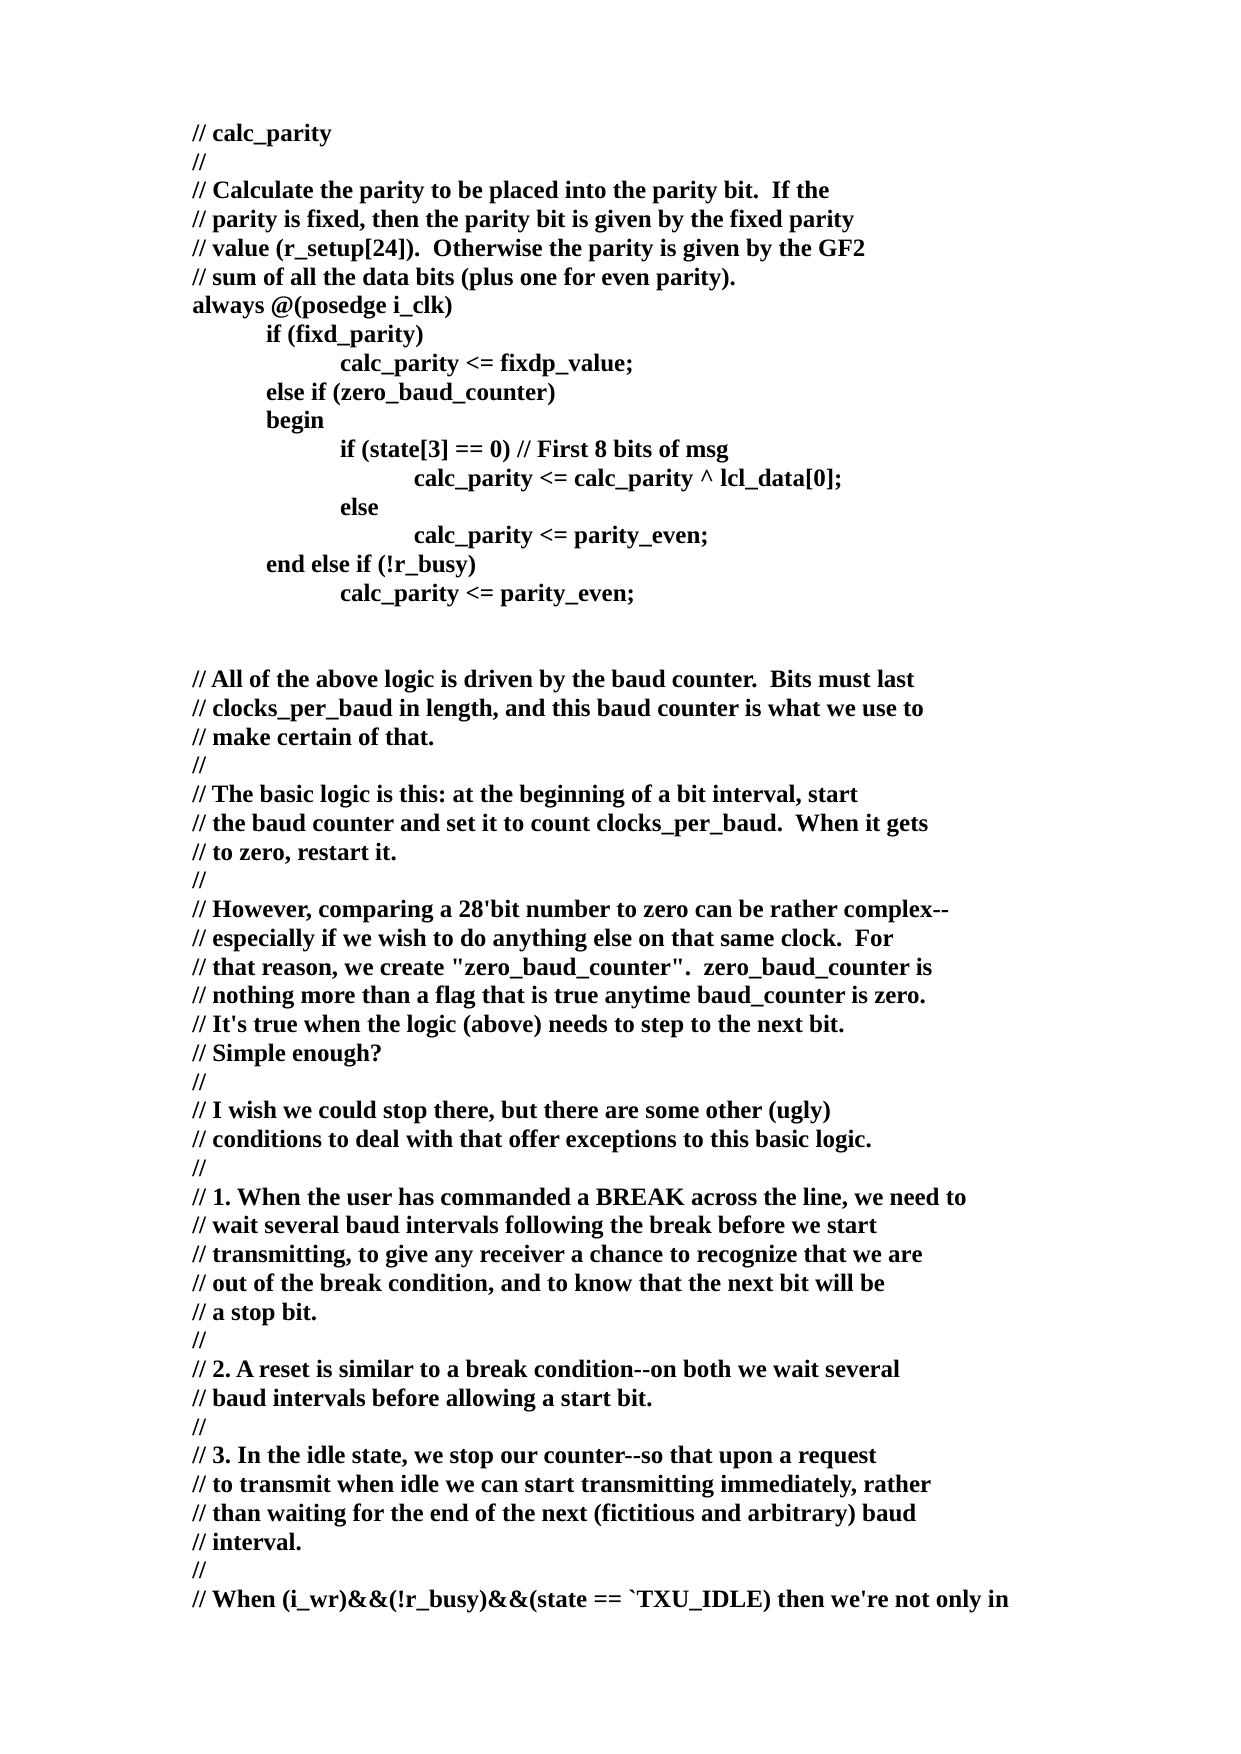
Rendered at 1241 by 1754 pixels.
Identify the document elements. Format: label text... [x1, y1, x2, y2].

text // value (r_setup[24]). Otherwise the parity is given by the GF2 [118, 233, 1122, 262]
text // It's true when the logic (above) needs to step to the next bit. [118, 1009, 1122, 1038]
text // calc_parity [118, 118, 1122, 147]
text // than waiting for the end of the next (fictitious and arbitrary) baud [118, 1498, 1122, 1527]
text // that reason, we create "zero_baud_counter". zero_baud_counter is [118, 952, 1122, 981]
text // baud intervals before allowing a start bit. [118, 1383, 1122, 1412]
text // 1. When the user has commanded a BREAK across the line, we need to [118, 1182, 1122, 1211]
text // 2. A reset is similar to a break condition--on both we wait several [118, 1354, 1122, 1383]
text // to transmit when idle we can start transmitting immediately, rather [118, 1469, 1122, 1498]
text // nothing more than a flag that is true anytime baud_counter is zero. [118, 981, 1122, 1009]
text // the baud counter and set it to count clocks_per_baud. When it gets [118, 808, 1122, 837]
text // I wish we could stop there, but there are some other (ugly) [118, 1096, 1122, 1124]
text // wait several baud intervals following the break before we start [118, 1211, 1122, 1239]
text // The basic logic is this: at the beginning of a bit interval, start [118, 779, 1122, 808]
text // When (i_wr)&&(!r_busy)&&(state == `TXU_IDLE) then we're not only in [118, 1584, 1122, 1613]
text calc_parity <= fixdp_value; [118, 348, 1122, 377]
text // a stop bit. [118, 1297, 1122, 1326]
text if (fixd_parity) [118, 319, 1122, 348]
text // especially if we wish to do anything else on that same clock. For [118, 923, 1122, 952]
text // out of the break condition, and to know that the next bit will be [118, 1268, 1122, 1297]
text // to zero, restart it. [118, 837, 1122, 866]
text end else if (!r_busy) [118, 549, 1122, 578]
text // interval. [118, 1527, 1122, 1556]
text // transmitting, to give any receiver a chance to recognize that we are [118, 1239, 1122, 1268]
text // 3. In the idle state, we stop our counter--so that upon a request [118, 1441, 1122, 1469]
text always @(posedge i_clk) [118, 291, 1122, 319]
text calc_parity <= parity_even; [118, 521, 1122, 549]
text else [118, 492, 1122, 521]
text begin [118, 406, 1122, 434]
text // make certain of that. [118, 722, 1122, 751]
text calc_parity <= parity_even; [118, 578, 1122, 607]
text // [118, 866, 1122, 894]
text // sum of all the data bits (plus one for even parity). [118, 262, 1122, 291]
text // conditions to deal with that offer exceptions to this basic logic. [118, 1124, 1122, 1153]
text // [118, 1153, 1122, 1182]
text // [118, 1067, 1122, 1096]
text // However, comparing a 28'bit number to zero can be rather complex-- [118, 894, 1122, 923]
text // [118, 1556, 1122, 1584]
text else if (zero_baud_counter) [118, 377, 1122, 406]
text // Simple enough? [118, 1038, 1122, 1067]
text if (state[3] == 0) // First 8 bits of msg [118, 434, 1122, 463]
text // [118, 751, 1122, 779]
text // All of the above logic is driven by the baud counter. Bits must last [118, 664, 1122, 693]
text // [118, 147, 1122, 176]
text // [118, 1412, 1122, 1441]
text // clocks_per_baud in length, and this baud counter is what we use to [118, 693, 1122, 722]
text // parity is fixed, then the parity bit is given by the fixed parity [118, 204, 1122, 233]
text calc_parity <= calc_parity ^ lcl_data[0]; [118, 463, 1122, 492]
text // [118, 1326, 1122, 1354]
text // Calculate the parity to be placed into the parity bit. If the [118, 176, 1122, 204]
